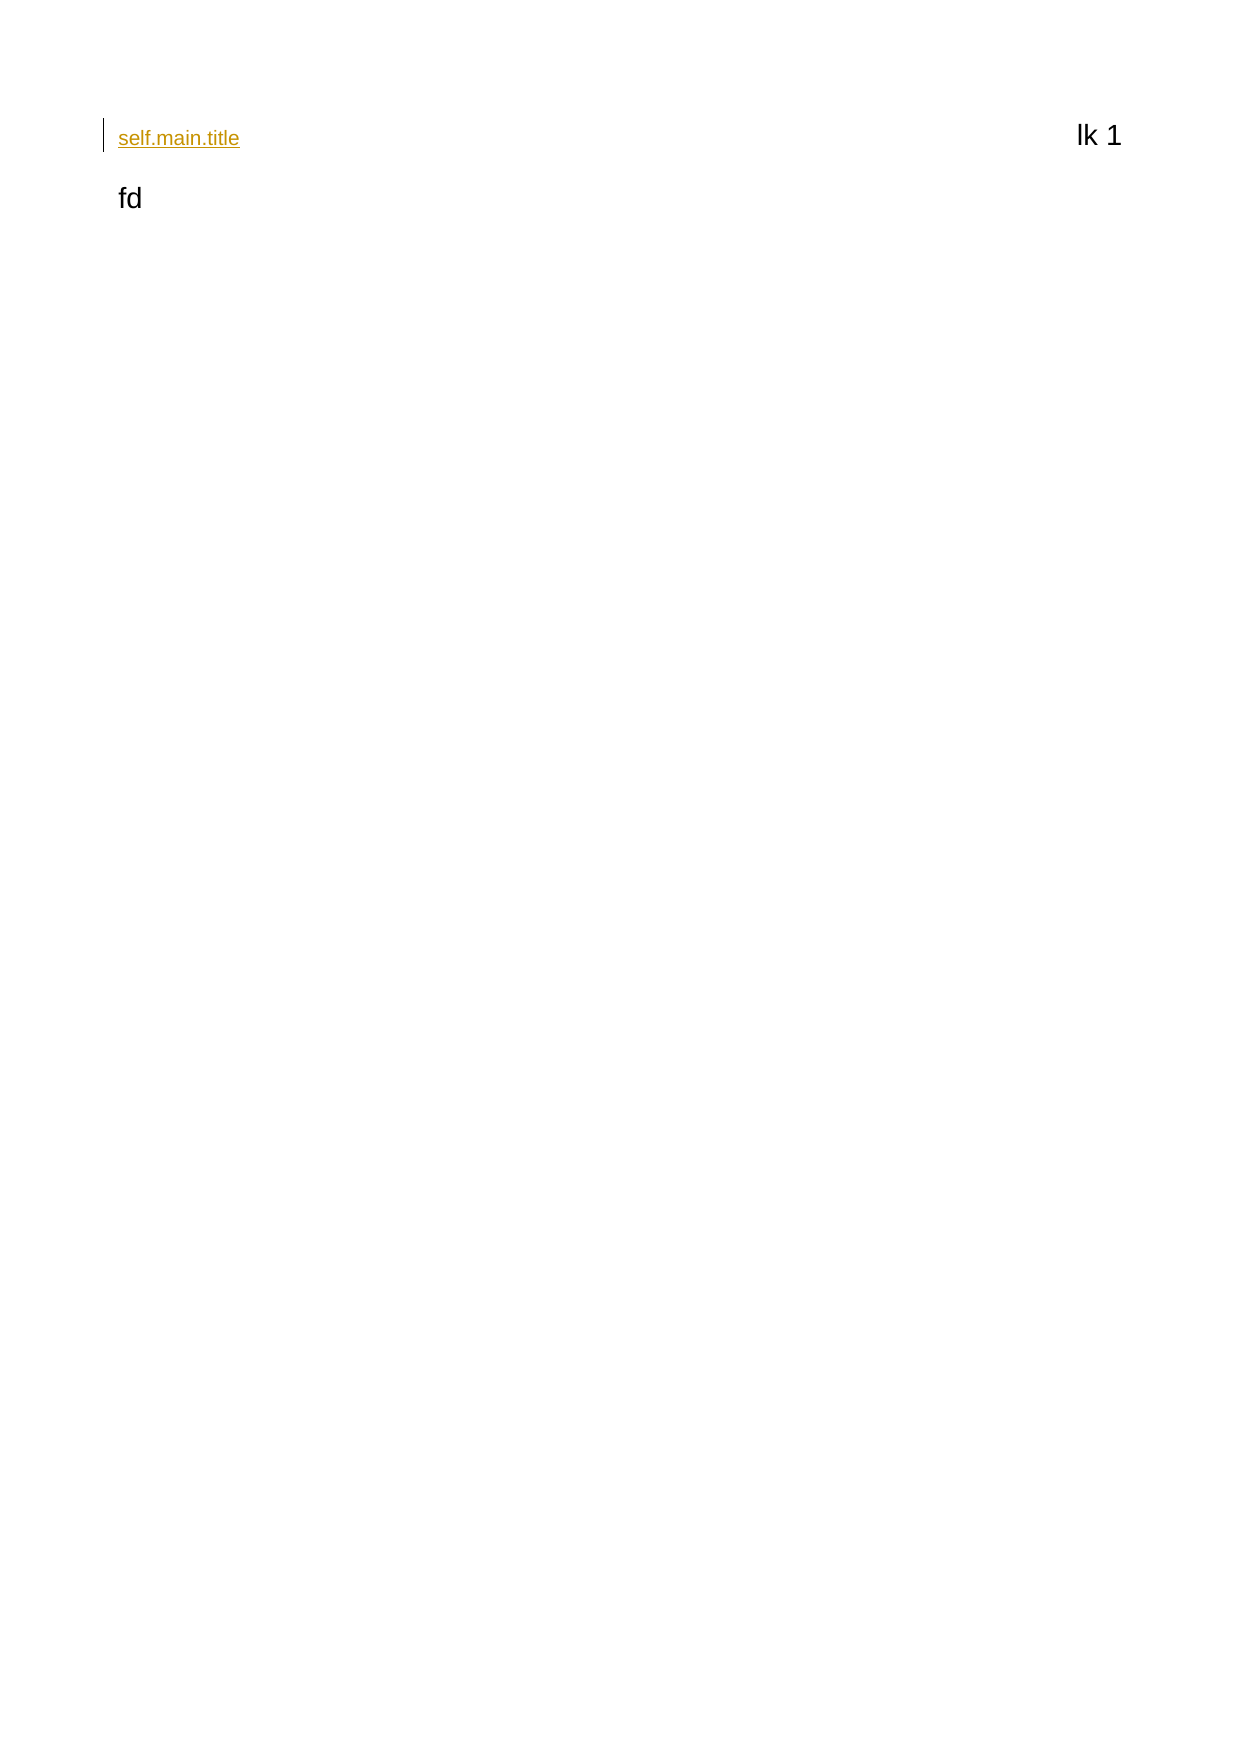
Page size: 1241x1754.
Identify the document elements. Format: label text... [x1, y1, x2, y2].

text fd [118, 181, 1122, 215]
